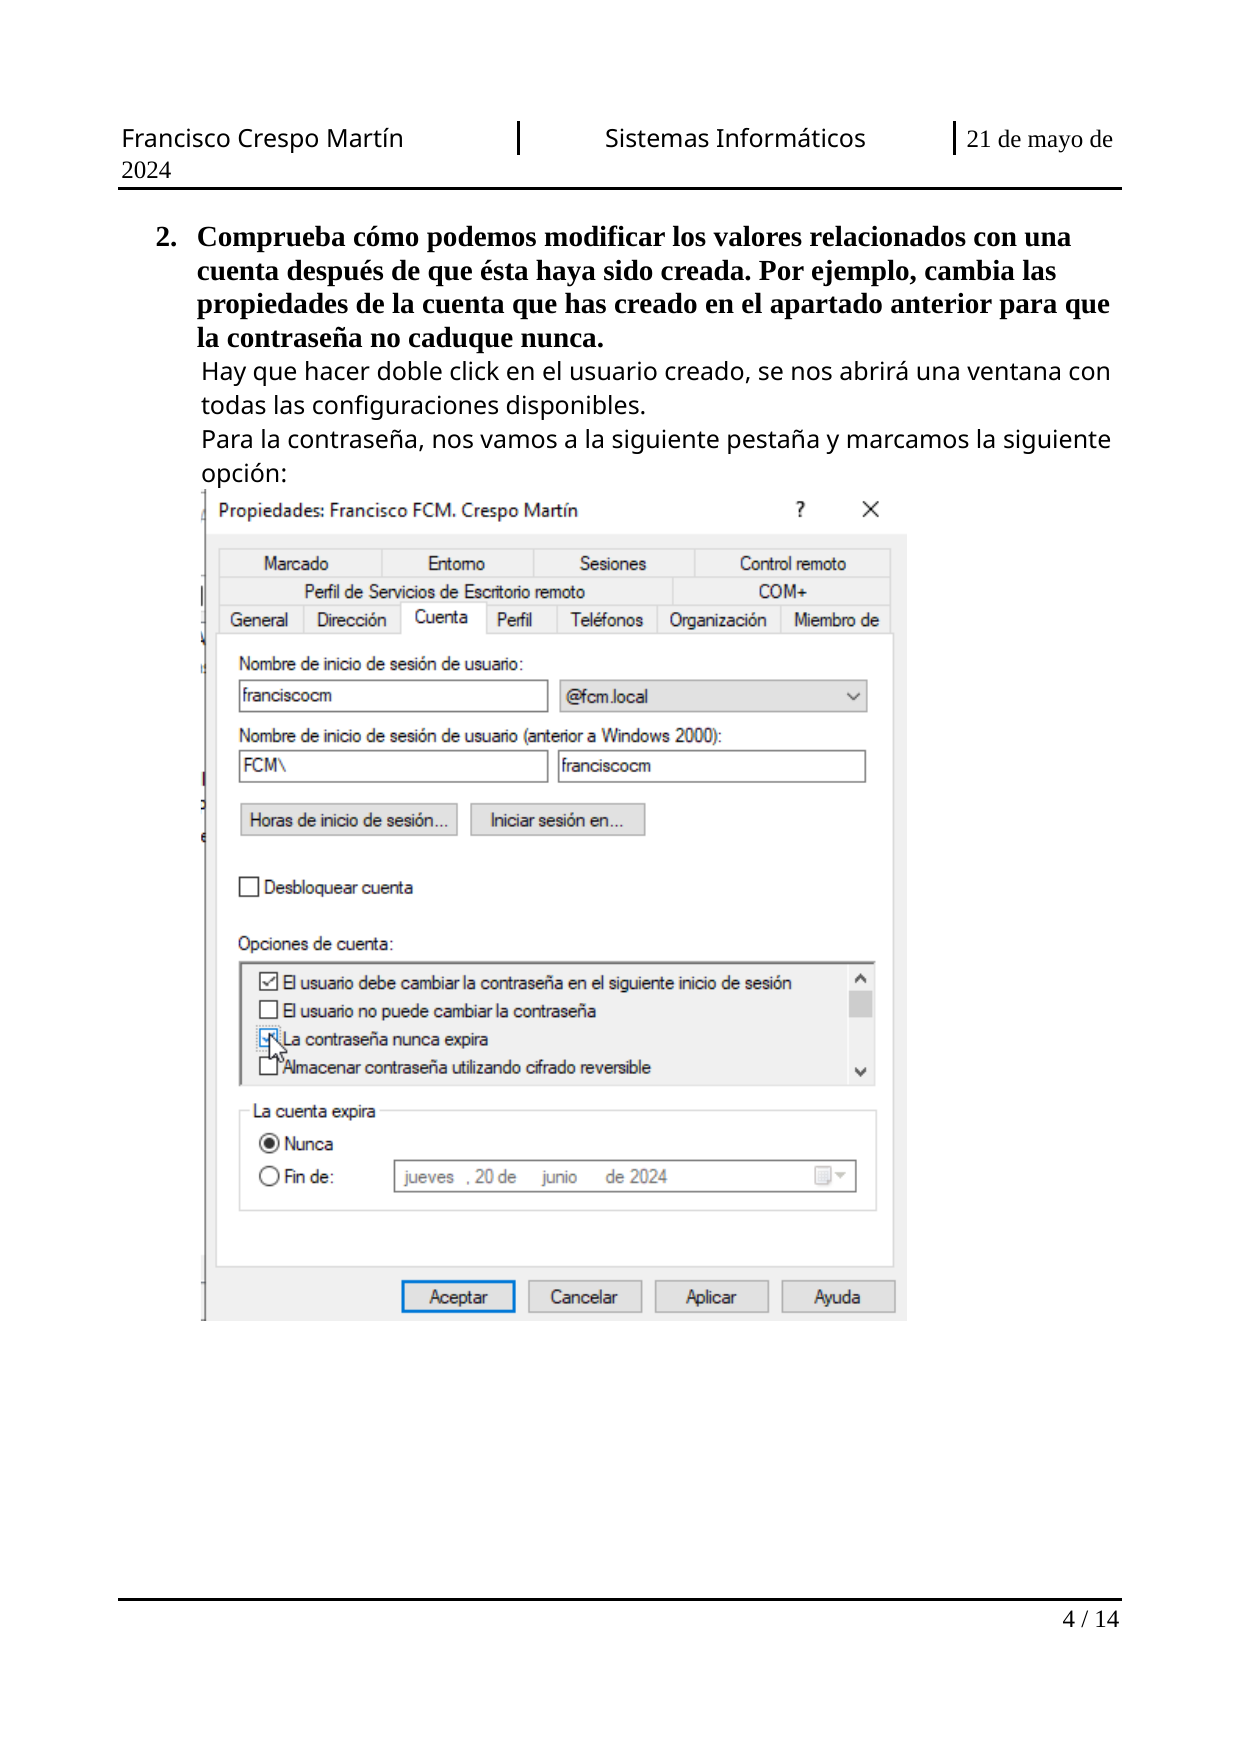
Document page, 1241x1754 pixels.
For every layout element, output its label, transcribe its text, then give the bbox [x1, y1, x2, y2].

subtitle Para la contraseña, nos vamos a la siguiente pestaña y marcamos la siguiente opción: [201, 422, 1122, 490]
subtitle Hay que hacer doble click en el usuario creado, se nos abrirá una ventana con todas las configuraciones disponibles. [201, 353, 1122, 422]
picture [200, 489, 907, 1321]
subtitle Comprueba cómo podemos modificar los valores relacionados con una cuenta después de que ésta haya sido creada. Por ejemplo, cambia las propiedades de la cuenta que has creado en el apartado anterior para que la contraseña no caduque nunca. [155, 219, 1122, 353]
